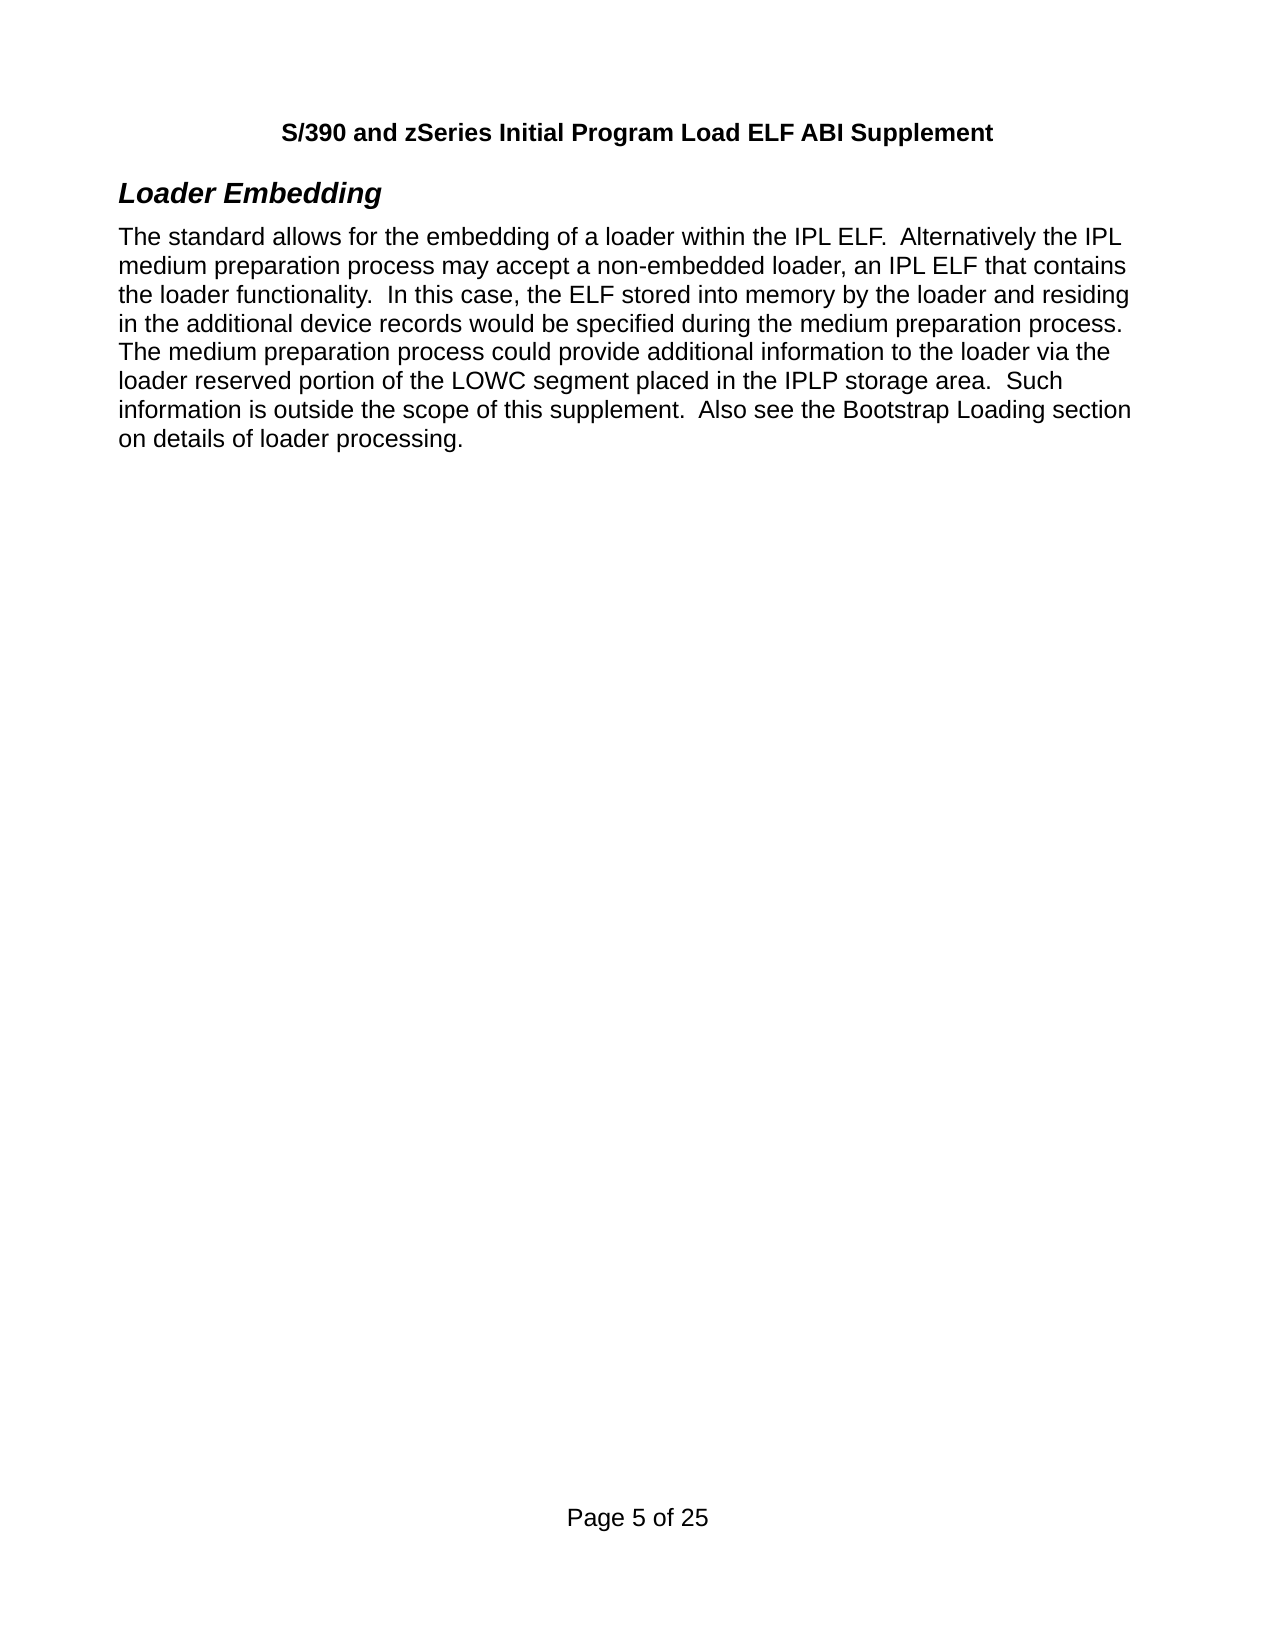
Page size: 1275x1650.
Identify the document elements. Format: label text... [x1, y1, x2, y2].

subtitle Loader Embedding [118, 176, 1157, 210]
text The standard allows for the embedding of a loader within the IPL ELF. Alternatively the IPL medium preparation process may accept a non-embedded loader, an IPL ELF that contains the loader functionality. In this case, the ELF stored into memory by the loader and residing in the additional device records would be specified during the medium preparation process. The medium preparation process could provide additional information to the loader via the loader reserved portion of the LOWC segment placed in the IPLP storage area. Such information is outside the scope of this supplement. Also see the Bootstrap Loading section on details of loader processing. [118, 222, 1157, 452]
